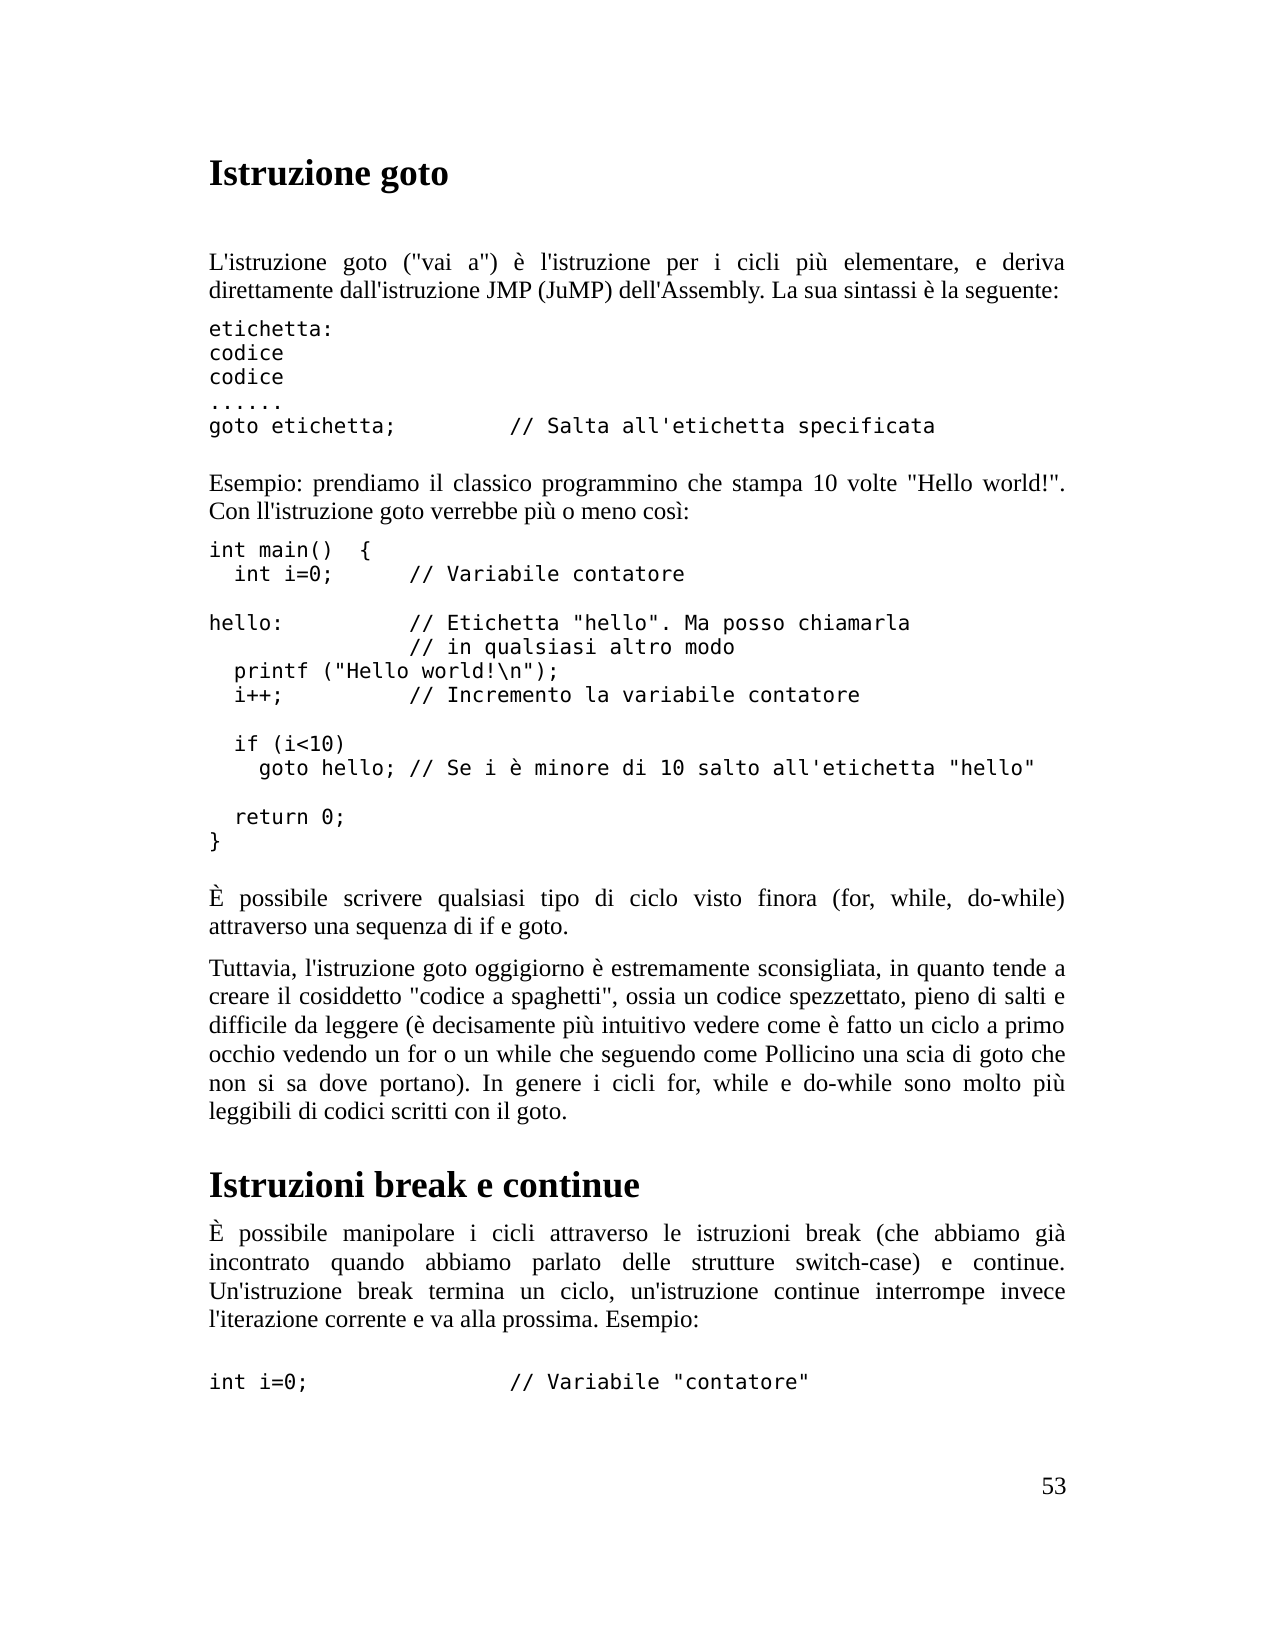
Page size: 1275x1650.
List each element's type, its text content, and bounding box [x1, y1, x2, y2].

text È possibile manipolare i cicli attraverso le istruzioni break (che abbiamo già incontrato quando abbiamo parlato delle strutture switch-case) e continue. Un'istruzione break termina un ciclo, un'istruzione continue interrompe invece l'iterazione corrente e va alla prossima. Esempio: [208, 1218, 1066, 1333]
text } [208, 829, 1066, 853]
text // in qualsiasi altro modo [208, 635, 1066, 659]
text L'istruzione goto ("vai a") è l'istruzione per i cicli più elementare, e deriva direttamente dall'istruzione JMP (JuMP) dell'Assembly. La sua sintassi è la seguente: [208, 247, 1066, 304]
text Tuttavia, l'istruzione goto oggigiorno è estremamente sconsigliata, in quanto tende a creare il cosiddetto "codice a spaghetti", ossia un codice spezzettato, pieno di salti e difficile da leggere (è decisamente più intuitivo vedere come è fatto un ciclo a primo occhio vedendo un for o un while che seguendo come Pollicino una scia di goto che non si sa dove portano). In genere i cicli for, while e do-while sono molto più leggibili di codici scritti con il goto. [208, 953, 1066, 1125]
text int main() { [208, 538, 1066, 562]
text return 0; [208, 805, 1066, 829]
text codice [208, 341, 1066, 365]
text ...... [208, 390, 1066, 414]
text Esempio: prendiamo il classico programmino che stampa 10 volte "Hello world!". Con ll'istruzione goto verrebbe più o meno così: [208, 468, 1066, 525]
text codice [208, 365, 1066, 390]
text printf ("Hello world!\n"); [208, 659, 1066, 683]
text i++; // Incremento la variabile contatore [208, 683, 1066, 708]
text hello: // Etichetta "hello". Ma posso chiamarla [208, 611, 1066, 635]
text etichetta: [208, 317, 1066, 341]
text goto hello; // Se i è minore di 10 salto all'etichetta "hello" [208, 756, 1066, 780]
text È possibile scrivere qualsiasi tipo di ciclo visto finora (for, while, do-while) attraverso una sequenza di if e goto. [208, 883, 1066, 940]
subtitle Istruzione goto [208, 150, 1066, 193]
text int i=0; // Variabile "contatore" [208, 1370, 1066, 1394]
text if (i<10) [208, 732, 1066, 756]
text goto etichetta; // Salta all'etichetta specificata [208, 414, 1066, 438]
text int i=0; // Variabile contatore [208, 562, 1066, 586]
subtitle Istruzioni break e continue [208, 1163, 1066, 1206]
